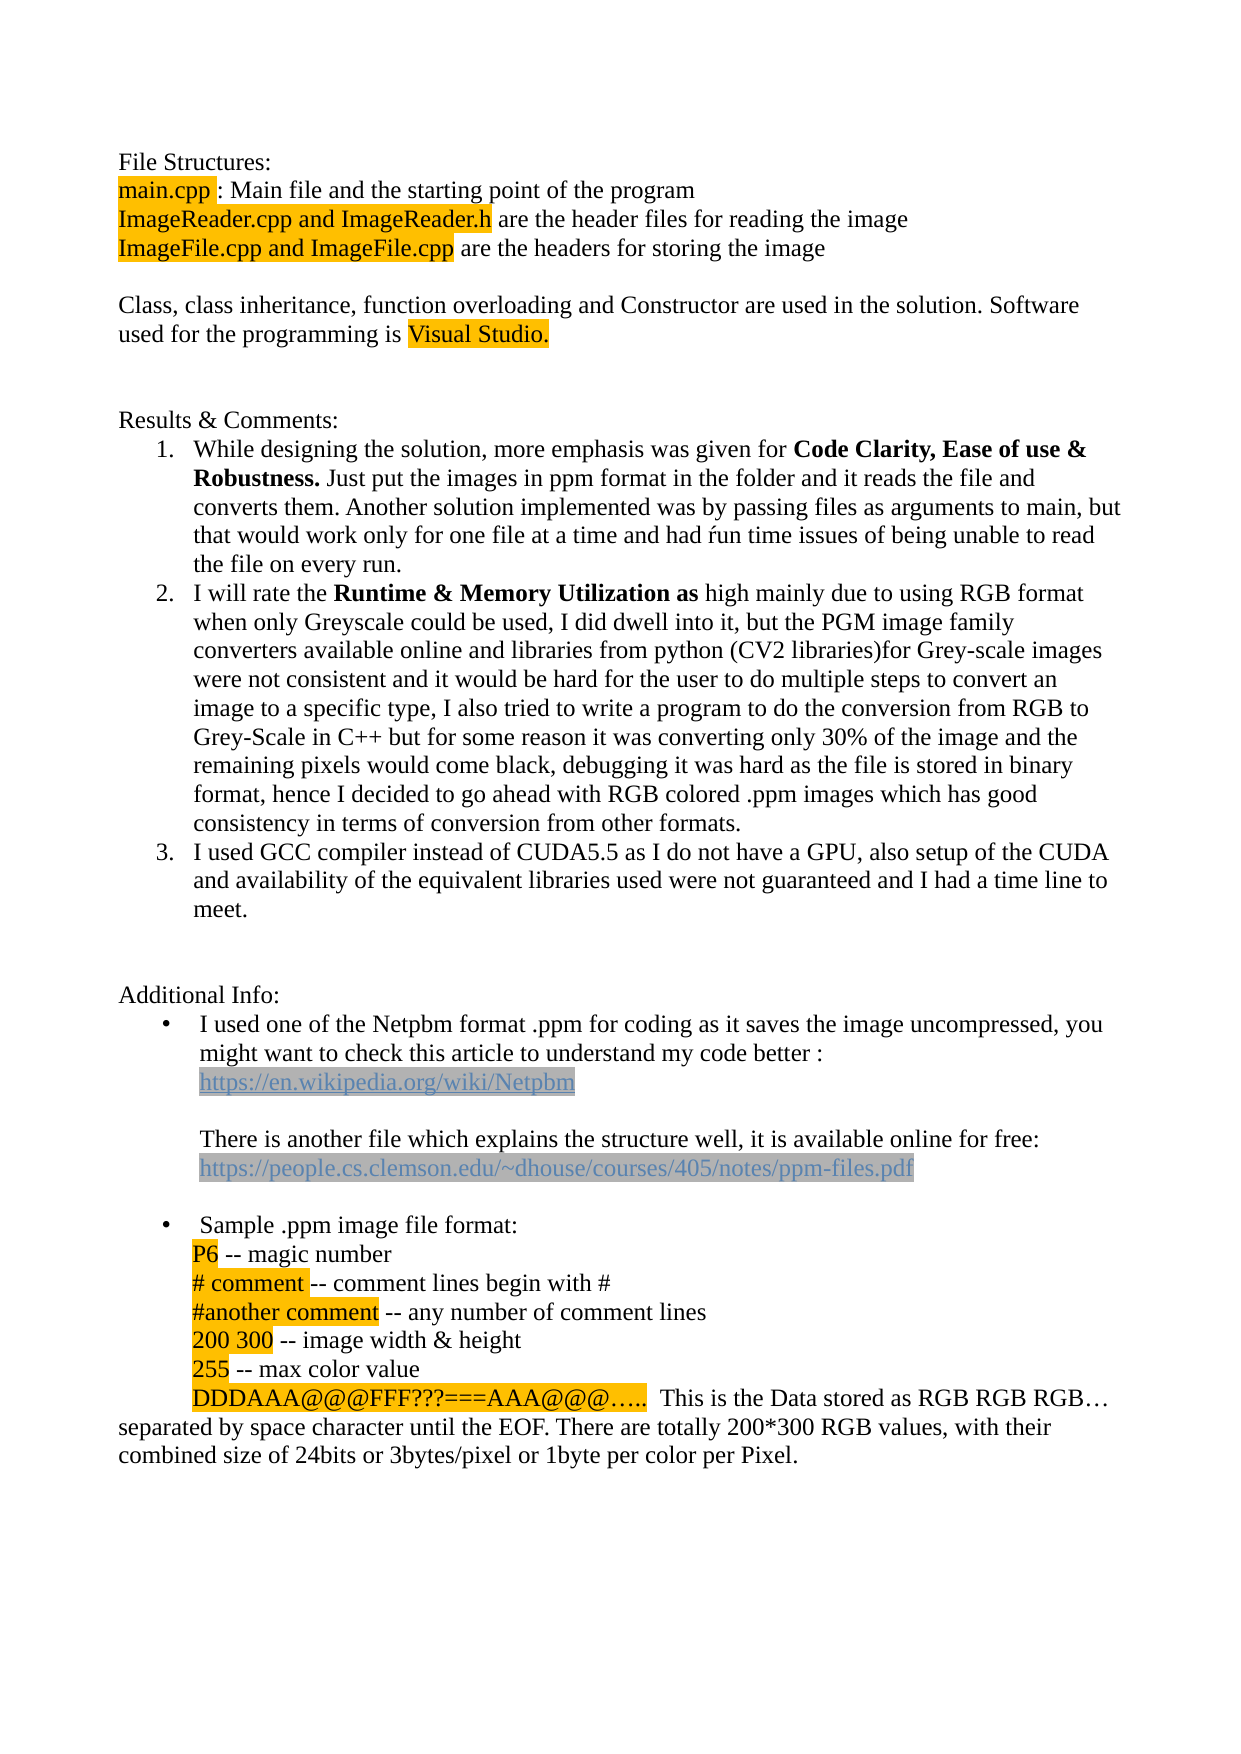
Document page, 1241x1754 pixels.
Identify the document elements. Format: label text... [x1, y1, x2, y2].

list Sample .ppm image file format: [162, 1211, 1122, 1239]
text Additional Info: [118, 981, 1122, 1009]
text ImageFile.cpp and ImageFile.cpp are the headers for storing the image [118, 233, 1122, 262]
text Results & Comments: [118, 406, 1122, 434]
text main.cpp : Main file and the starting point of the program [118, 176, 1122, 204]
list There is another file which explains the structure well, it is available online for free: [162, 1124, 1122, 1153]
text #another comment -- any number of comment lines [118, 1297, 1122, 1326]
text # comment -- comment lines begin with # [118, 1268, 1122, 1297]
text File Structures: [118, 147, 1122, 176]
text Class, class inheritance, function overloading and Constructor are used in the solution. Software used for the programming is Visual Studio. [118, 291, 1122, 348]
list I used GCC compiler instead of CUDA5.5 as I do not have a GPU, also setup of the CUDA and availability of the equivalent libraries used were not guaranteed and I had a time line to meet. [156, 837, 1122, 923]
list While designing the solution, more emphasis was given for Code Clarity, Ease of use & Robustness. Just put the images in ppm format in the folder and it reads the file and converts them. Another solution implemented was by passing files as arguments to main, but that would work only for one file at a time and had ŕun time issues of being unable to read the file on every run. [156, 434, 1122, 578]
text 200 300 -- image width & height [118, 1326, 1122, 1354]
text 255 -- max color value [118, 1354, 1122, 1383]
text DDDAAA@@@FFF???===AAA@@@….. This is the Data stored as RGB RGB RGB… separated by space character until the EOF. There are totally 200*300 RGB values, with their combined size of 24bits or 3bytes/pixel or 1byte per color per Pixel. [118, 1383, 1122, 1469]
text P6 -- magic number [118, 1239, 1122, 1268]
list I used one of the Netpbm format .ppm for coding as it saves the image uncompressed, you might want to check this article to understand my code better : https://en.wikipedia.org/wiki/Netpbm [162, 1009, 1122, 1096]
list https://people.cs.clemson.edu/~dhouse/courses/405/notes/ppm-files.pdf [162, 1153, 1122, 1182]
text ImageReader.cpp and ImageReader.h are the header files for reading the image [118, 204, 1122, 233]
list I will rate the Runtime & Memory Utilization as high mainly due to using RGB format when only Greyscale could be used, I did dwell into it, but the PGM image family converters available online and libraries from python (CV2 libraries)for Grey-scale images were not consistent and it would be hard for the user to do multiple steps to convert an image to a specific type, I also tried to write a program to do the conversion from RGB to Grey-Scale in C++ but for some reason it was converting only 30% of the image and the remaining pixels would come black, debugging it was hard as the file is stored in binary format, hence I decided to go ahead with RGB colored .ppm images which has good consistency in terms of conversion from other formats. [156, 578, 1122, 837]
